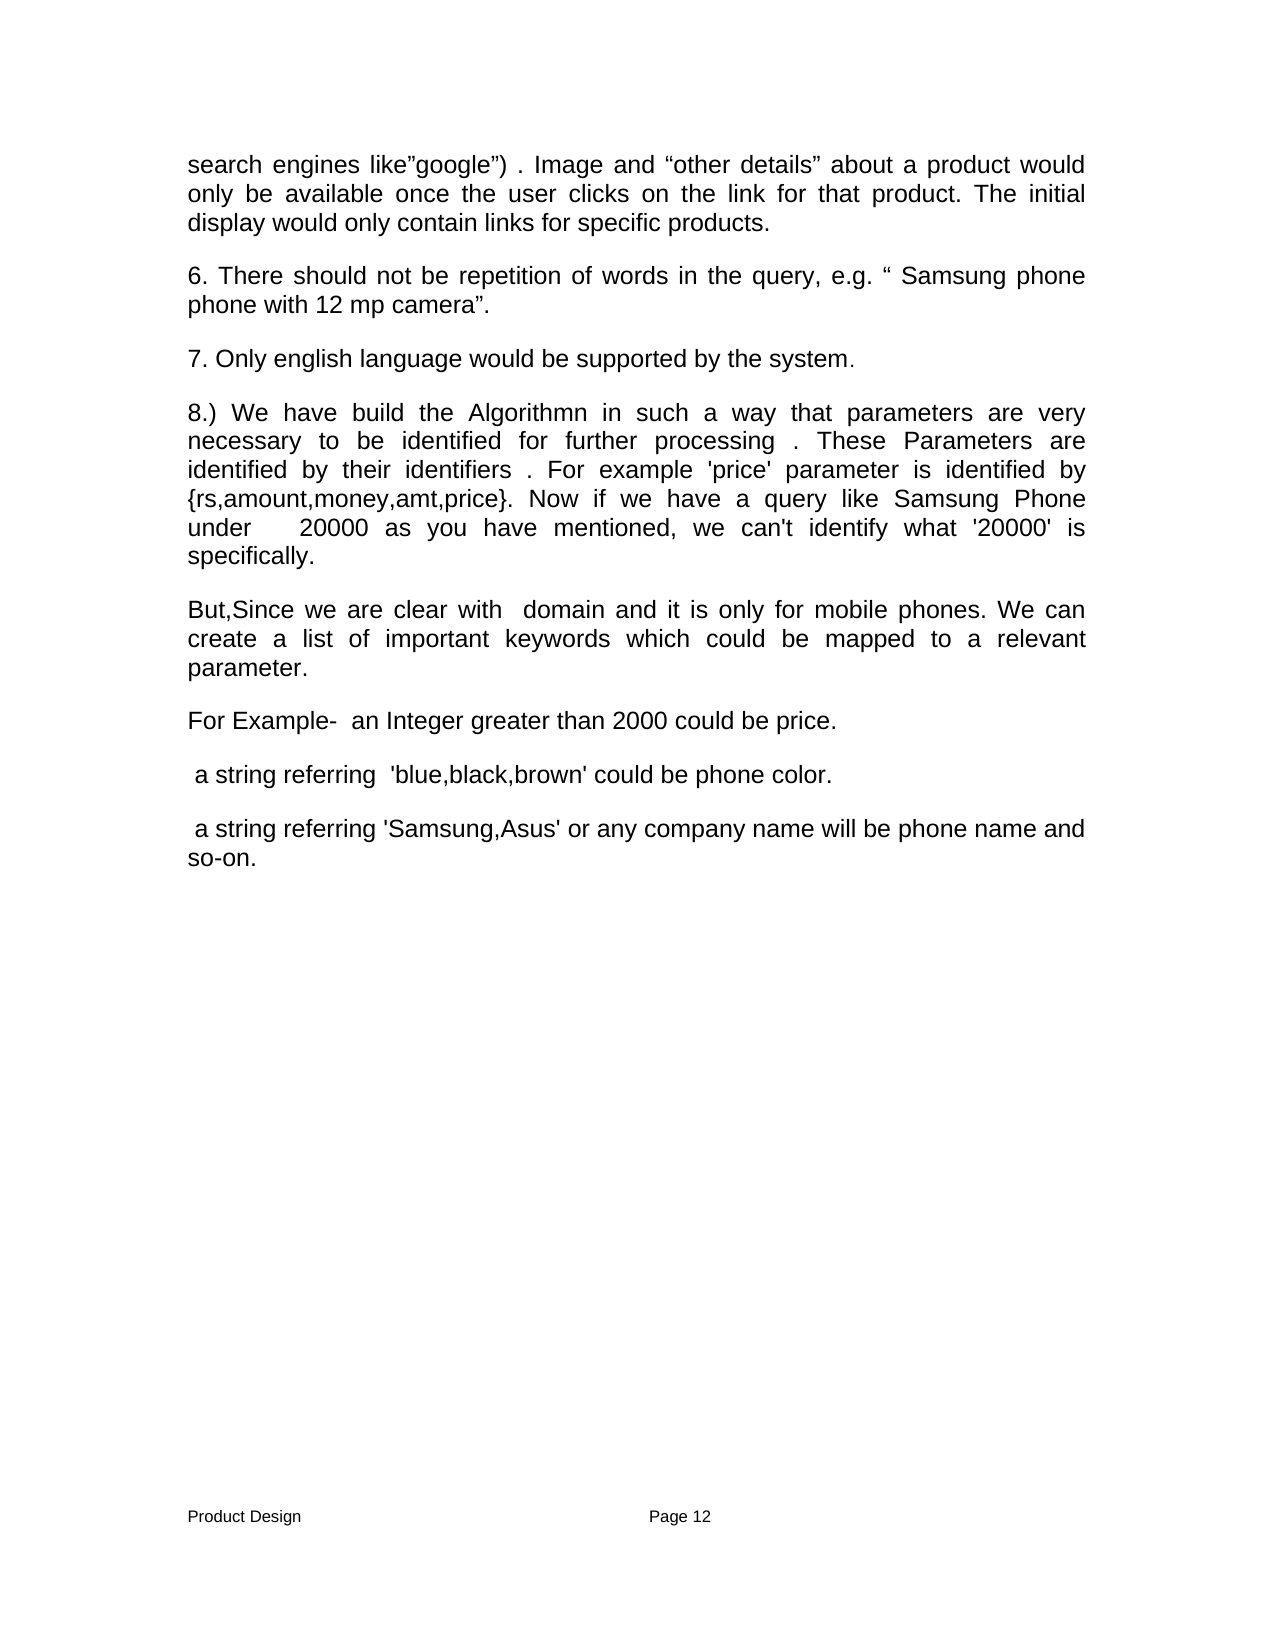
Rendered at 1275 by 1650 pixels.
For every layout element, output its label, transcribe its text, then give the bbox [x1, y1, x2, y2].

text But,Since we are clear with domain and it is only for mobile phones. We can create a list of important keywords which could be mapped to a relevant parameter. [187, 595, 1087, 681]
text For Example- an Integer greater than 2000 could be price. [187, 706, 1087, 735]
text 7. Only english language would be supported by the system. [187, 344, 1087, 372]
text 8.) We have build the Algorithmn in such a way that parameters are very necessary to be identified for further processing . These Parameters are identified by their identifiers . For example 'price' parameter is identified by {rs,amount,money,amt,price}. Now if we have a query like Samsung Phone under 20000 as you have mentioned, we can't identify what '20000' is specifically. [187, 397, 1087, 570]
text a string referring 'Samsung,Asus' or any company name will be phone name and so-on. [187, 814, 1087, 871]
text a string referring 'blue,black,brown' could be phone color. [187, 760, 1087, 789]
text 6. There should not be repetition of words in the query, e.g. “ Samsung phone phone with 12 mp camera”. [187, 261, 1087, 319]
text search engines like”google”) . Image and “other details” about a product would only be available once the user clicks on the link for that product. The initial display would only contain links for specific products. [187, 150, 1087, 236]
